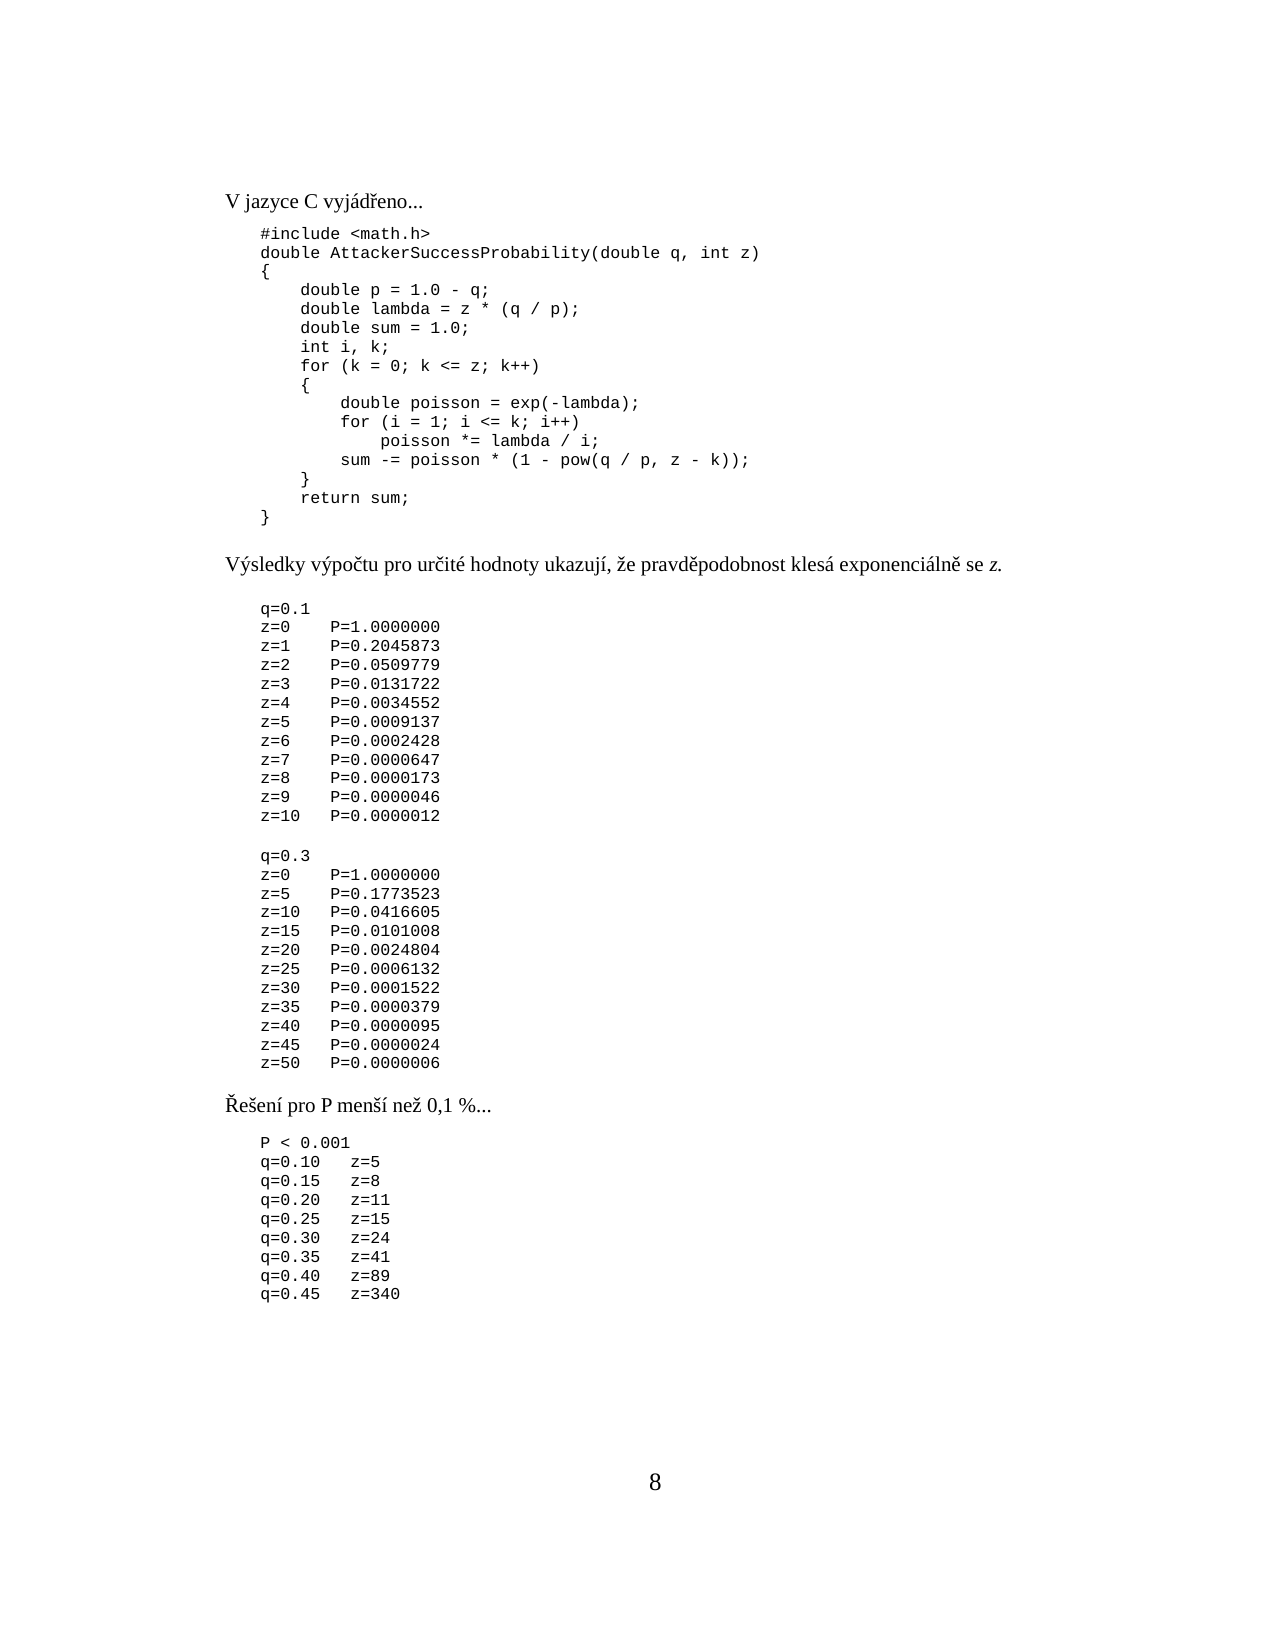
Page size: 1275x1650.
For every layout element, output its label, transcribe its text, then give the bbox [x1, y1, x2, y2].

text V jazyce C vyjádřeno... [225, 189, 1050, 213]
text Výsledky výpočtu pro určité hodnoty ukazují, že pravděpodobnost klesá exponenciálně se z. [225, 552, 1050, 576]
text Řešení pro P menší než 0,1 %... [225, 1093, 1050, 1117]
